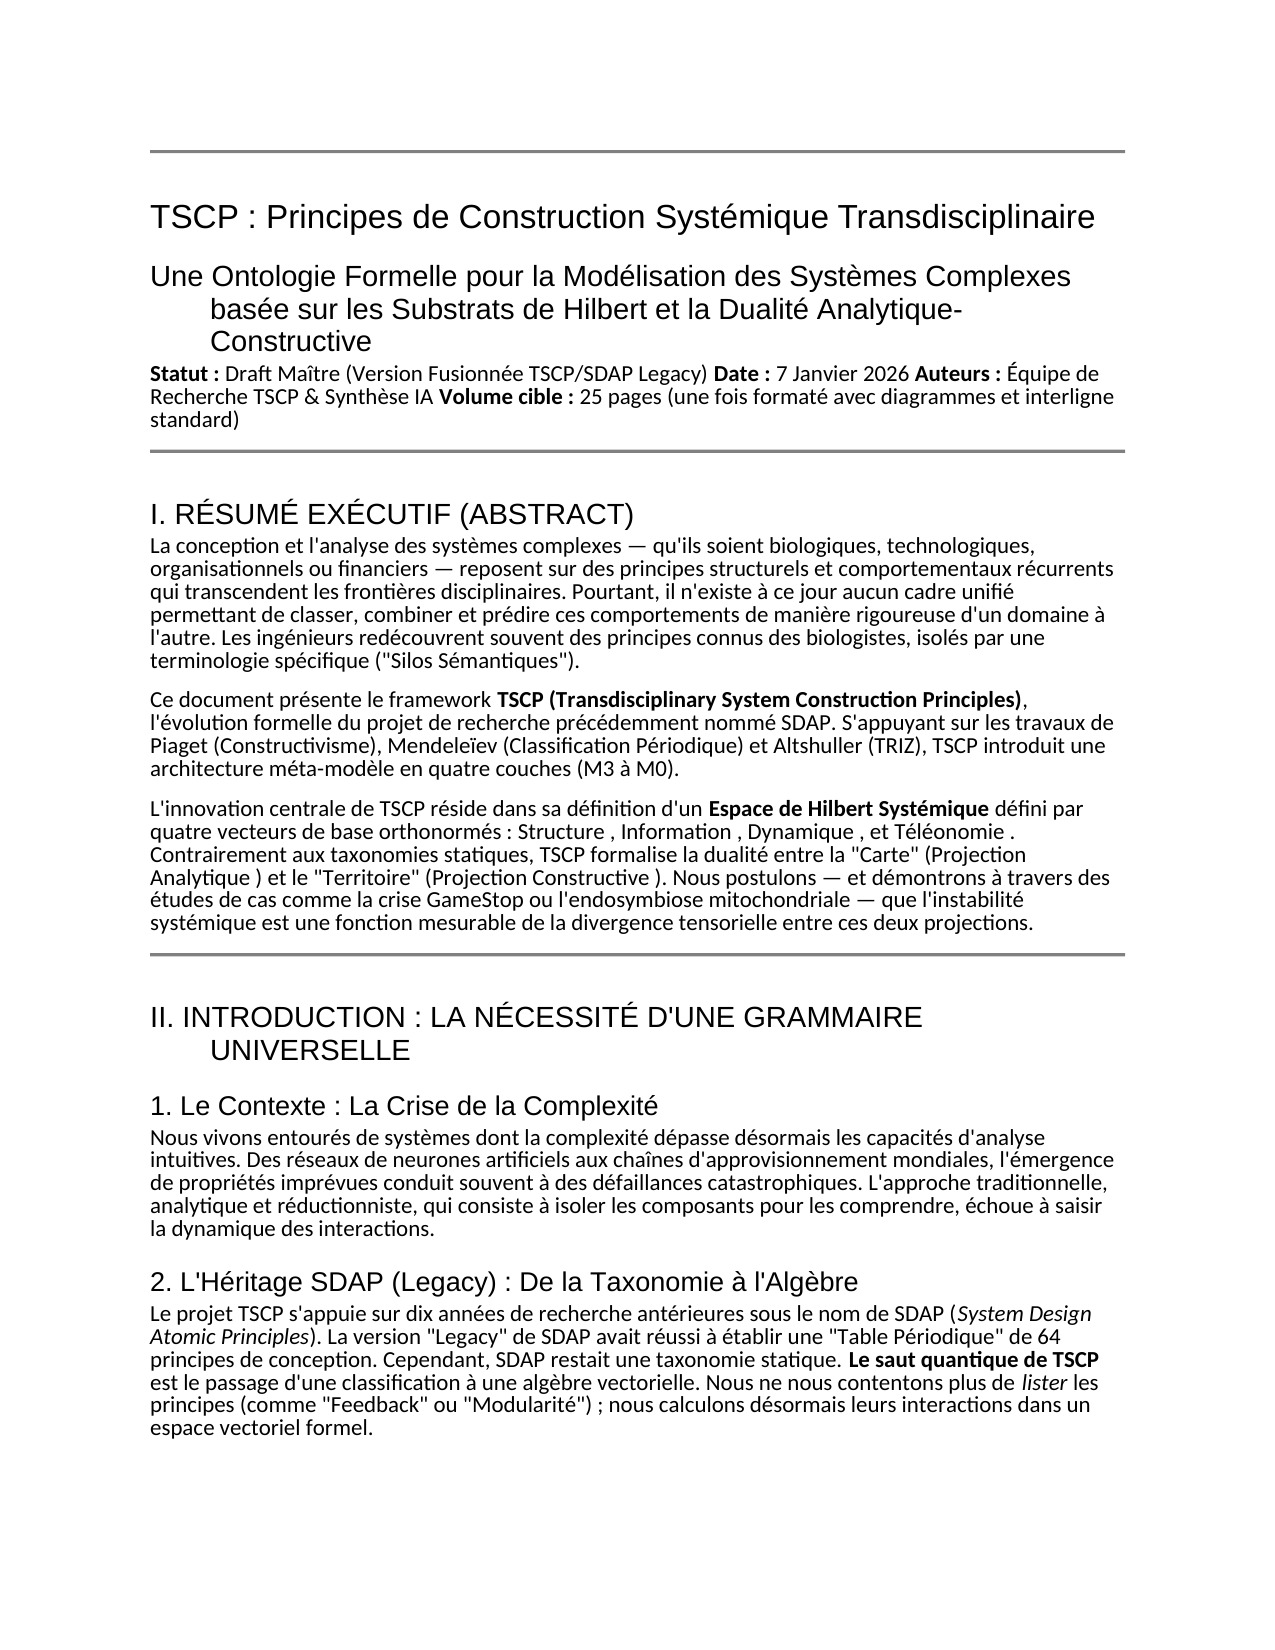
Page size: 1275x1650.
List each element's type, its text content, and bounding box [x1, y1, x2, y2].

text L'innovation centrale de TSCP réside dans sa définition d'un Espace de Hilbert Systémique défini par quatre vecteurs de base orthonormés : Structure , Information , Dynamique , et Téléonomie . Contrairement aux taxonomies statiques, TSCP formalise la dualité entre la "Carte" (Projection Analytique ) et le "Territoire" (Projection Constructive ). Nous postulons — et démontrons à travers des études de cas comme la crise GameStop ou l'endosymbiose mitochondriale — que l'instabilité systémique est une fonction mesurable de la divergence tensorielle entre ces deux projections. [150, 799, 1125, 936]
subtitle TSCP : Principes de Construction Systémique Transdisciplinaire [150, 198, 1125, 235]
text La conception et l'analyse des systèmes complexes — qu'ils soient biologiques, technologiques, organisationnels ou financiers — reposent sur des principes structurels et comportementaux récurrents qui transcendent les frontières disciplinaires. Pourtant, il n'existe à ce jour aucun cadre unifié permettant de classer, combiner et prédire ces comportements de manière rigoureuse d'un domaine à l'autre. Les ingénieurs redécouvrent souvent des principes connus des biologistes, isolés par une terminologie spécifique ("Silos Sémantiques"). [150, 536, 1125, 674]
subtitle II. INTRODUCTION : LA NÉCESSITÉ D'UNE GRAMMAIRE UNIVERSELLE [150, 1001, 1125, 1066]
text Le projet TSCP s'appuie sur dix années de recherche antérieures sous le nom de SDAP (System Design Atomic Principles). La version "Legacy" de SDAP avait réussi à établir une "Table Périodique" de 64 principes de conception. Cependant, SDAP restait une taxonomie statique. Le saut quantique de TSCP est le passage d'une classification à une algèbre vectorielle. Nous ne nous contentons plus de lister les principes (comme "Feedback" ou "Modularité") ; nous calculons désormais leurs interactions dans un espace vectoriel formel. [150, 1304, 1125, 1441]
text Nous vivons entourés de systèmes dont la complexité dépasse désormais les capacités d'analyse intuitives. Des réseaux de neurones artificiels aux chaînes d'approvisionnement mondiales, l'émergence de propriétés imprévues conduit souvent à des défaillances catastrophiques. L'approche traditionnelle, analytique et réductionniste, qui consiste à isoler les composants pour les comprendre, échoue à saisir la dynamique des interactions. [150, 1128, 1125, 1242]
subtitle Une Ontologie Formelle pour la Modélisation des Systèmes Complexes basée sur les Substrats de Hilbert et la Dualité Analytique-Constructive [150, 260, 1125, 358]
subtitle I. RÉSUMÉ EXÉCUTIF (ABSTRACT) [150, 498, 1125, 530]
text Statut : Draft Maître (Version Fusionnée TSCP/SDAP Legacy) Date : 7 Janvier 2026 Auteurs : Équipe de Recherche TSCP & Synthèse IA Volume cible : 25 pages (une fois formaté avec diagrammes et interligne standard) [150, 364, 1125, 433]
subtitle 1. Le Contexte : La Crise de la Complexité [150, 1091, 1125, 1122]
subtitle 2. L'Héritage SDAP (Legacy) : De la Taxonomie à l'Algèbre [150, 1267, 1125, 1298]
text Ce document présente le framework TSCP (Transdisciplinary System Construction Principles), l'évolution formelle du projet de recherche précédemment nommé SDAP. S'appuyant sur les travaux de Piaget (Constructivisme), Mendeleïev (Classification Périodique) et Altshuller (TRIZ), TSCP introduit une architecture méta-modèle en quatre couches (M3 à M0). [150, 691, 1125, 782]
